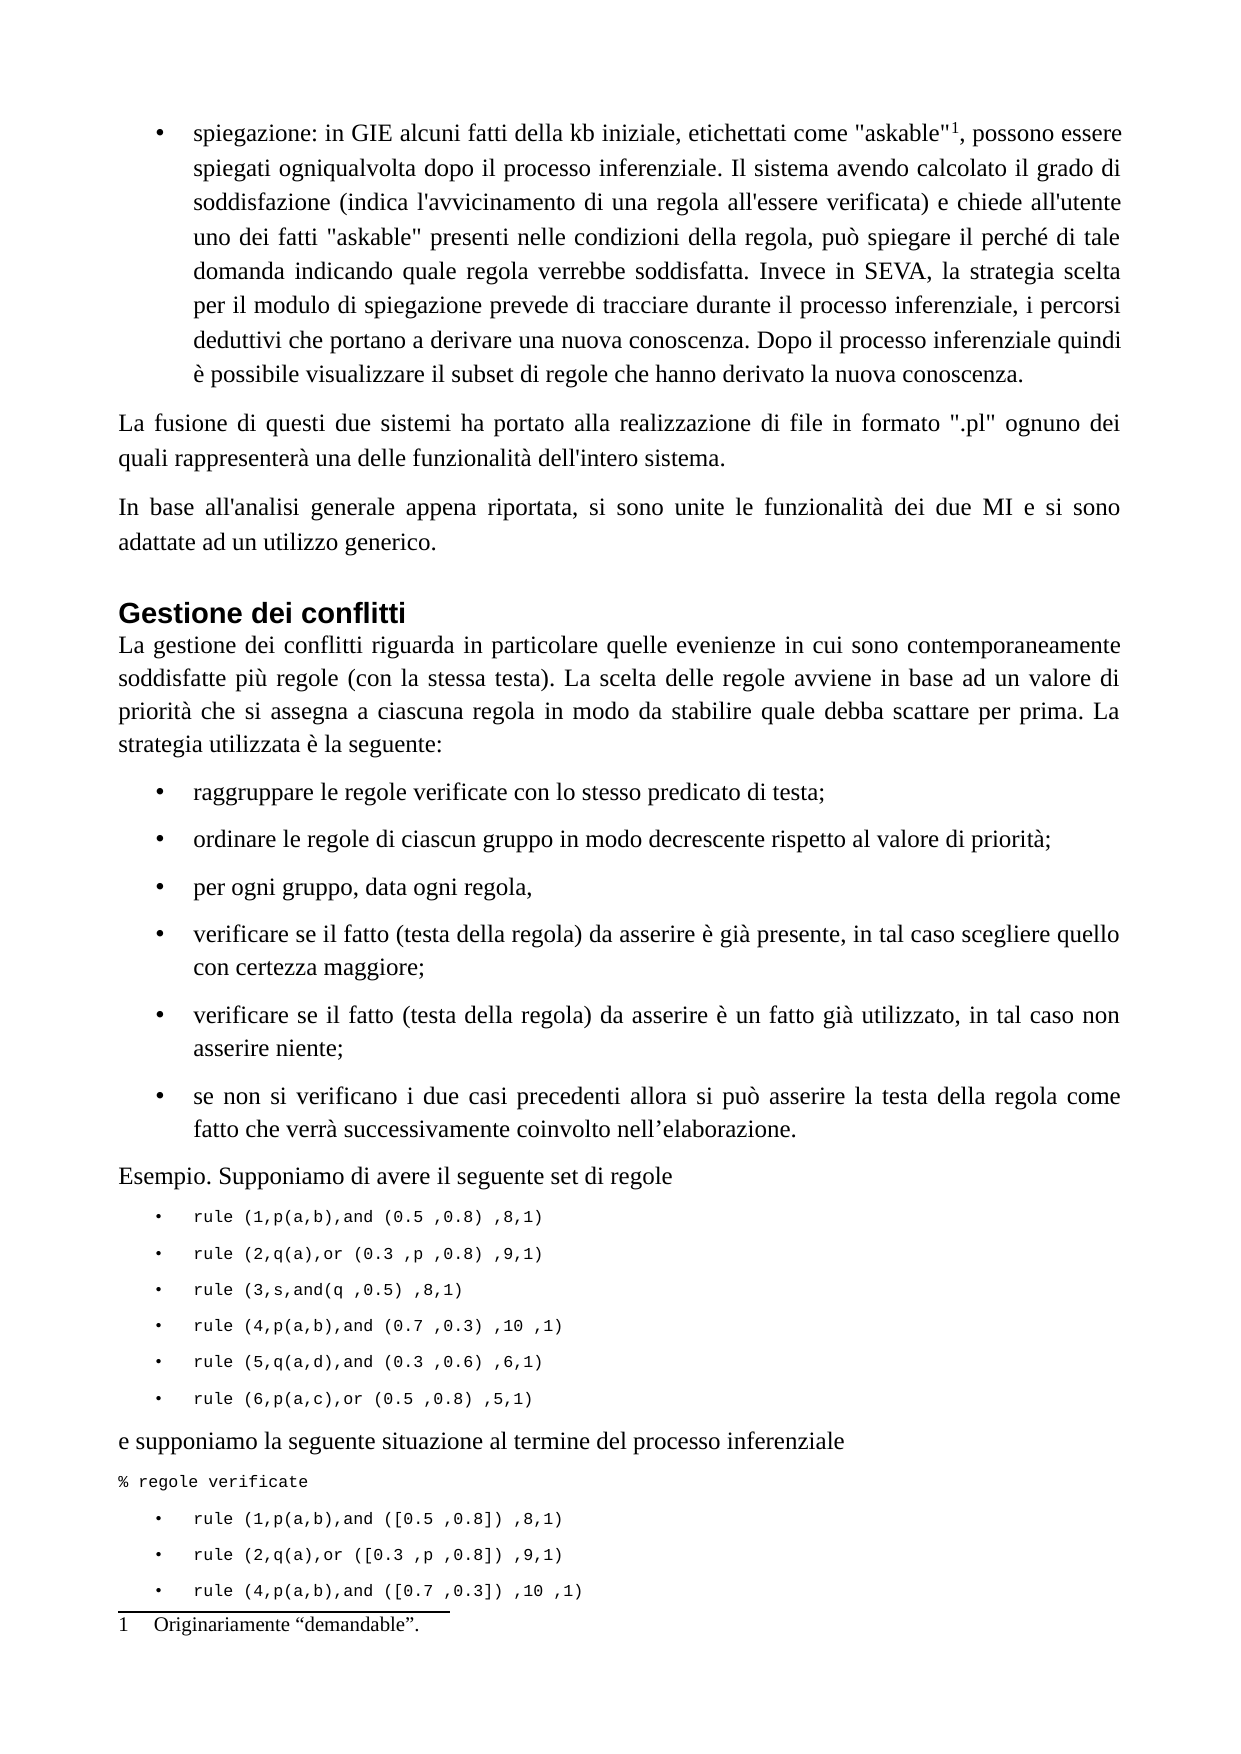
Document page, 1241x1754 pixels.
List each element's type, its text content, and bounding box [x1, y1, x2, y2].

list rule (2,q(a),or ([0.3 ,p ,0.8]) ,9,1) [156, 1547, 1122, 1565]
list verificare se il fatto (testa della regola) da asserire è già presente, in tal caso scegliere quello con certezza maggiore; [156, 919, 1122, 981]
list Originariamente “demandable”. [118, 1612, 1122, 1636]
text e supponiamo la seguente situazione al termine del processo inferenziale [118, 1426, 1122, 1455]
text % regole verificate [118, 1474, 1122, 1493]
list se non si verificano i due casi precedenti allora si può asserire la testa della regola come fatto che verrà successivamente coinvolto nell’elaborazione. [156, 1081, 1122, 1142]
list verificare se il fatto (testa della regola) da asserire è un fatto già utilizzato, in tal caso non asserire niente; [156, 1000, 1122, 1062]
list rule (3,s,and(q ,0.5) ,8,1) [156, 1281, 1122, 1300]
list rule (5,q(a,d),and (0.3 ,0.6) ,6,1) [156, 1354, 1122, 1373]
text In base all'analisi generale appena riportata, si sono unite le funzionalità dei due MI e si sono adattate ad un utilizzo generico. [118, 492, 1122, 555]
text La fusione di questi due sistemi ha portato alla realizzazione di file in formato ".pl" ognuno dei quali rappresenterà una delle funzionalità dell'intero sistema. [118, 408, 1122, 472]
list raggruppare le regole verificate con lo stesso predicato di testa; [156, 777, 1122, 805]
list rule (4,p(a,b),and ([0.7 ,0.3]) ,10 ,1) [156, 1583, 1122, 1602]
list ordinare le regole di ciascun gruppo in modo decrescente rispetto al valore di priorità; [156, 824, 1122, 853]
list rule (4,p(a,b),and (0.7 ,0.3) ,10 ,1) [156, 1318, 1122, 1337]
list per ogni gruppo, data ogni regola, [156, 872, 1122, 901]
list rule (6,p(a,c),or (0.5 ,0.8) ,5,1) [156, 1390, 1122, 1409]
list rule (1,p(a,b),and ([0.5 ,0.8]) ,8,1) [156, 1510, 1122, 1529]
subtitle Gestione dei conflitti [118, 596, 1122, 630]
text La gestione dei conflitti riguarda in particolare quelle evenienze in cui sono contemporaneamente soddisfatte più regole (con la stessa testa). La scelta delle regole avviene in base ad un valore di priorità che si assegna a ciascuna regola in modo da stabilire quale debba scattare per prima. La strategia utilizzata è la seguente: [118, 630, 1122, 758]
list rule (2,q(a),or (0.3 ,p ,0.8) ,9,1) [156, 1245, 1122, 1264]
list rule (1,p(a,b),and (0.5 ,0.8) ,8,1) [156, 1209, 1122, 1228]
list spiegazione: in GIE alcuni fatti della kb iniziale, etichettati come "askable", possono essere spiegati ogniqualvolta dopo il processo inferenziale. Il sistema avendo calcolato il grado di soddisfazione (indica l'avvicinamento di una regola all'essere verificata) e chiede all'utente uno dei fatti "askable" presenti nelle condizioni della regola, può spiegare il perché di tale domanda indicando quale regola verrebbe soddisfatta. Invece in SEVA, la strategia scelta per il modulo di spiegazione prevede di tracciare durante il processo inferenziale, i percorsi deduttivi che portano a derivare una nuova conoscenza. Dopo il processo inferenziale quindi è possibile visualizzare il subset di regole che hanno derivato la nuova conoscenza. [156, 118, 1122, 388]
text Esempio. Supponiamo di avere il seguente set di regole [118, 1161, 1122, 1190]
